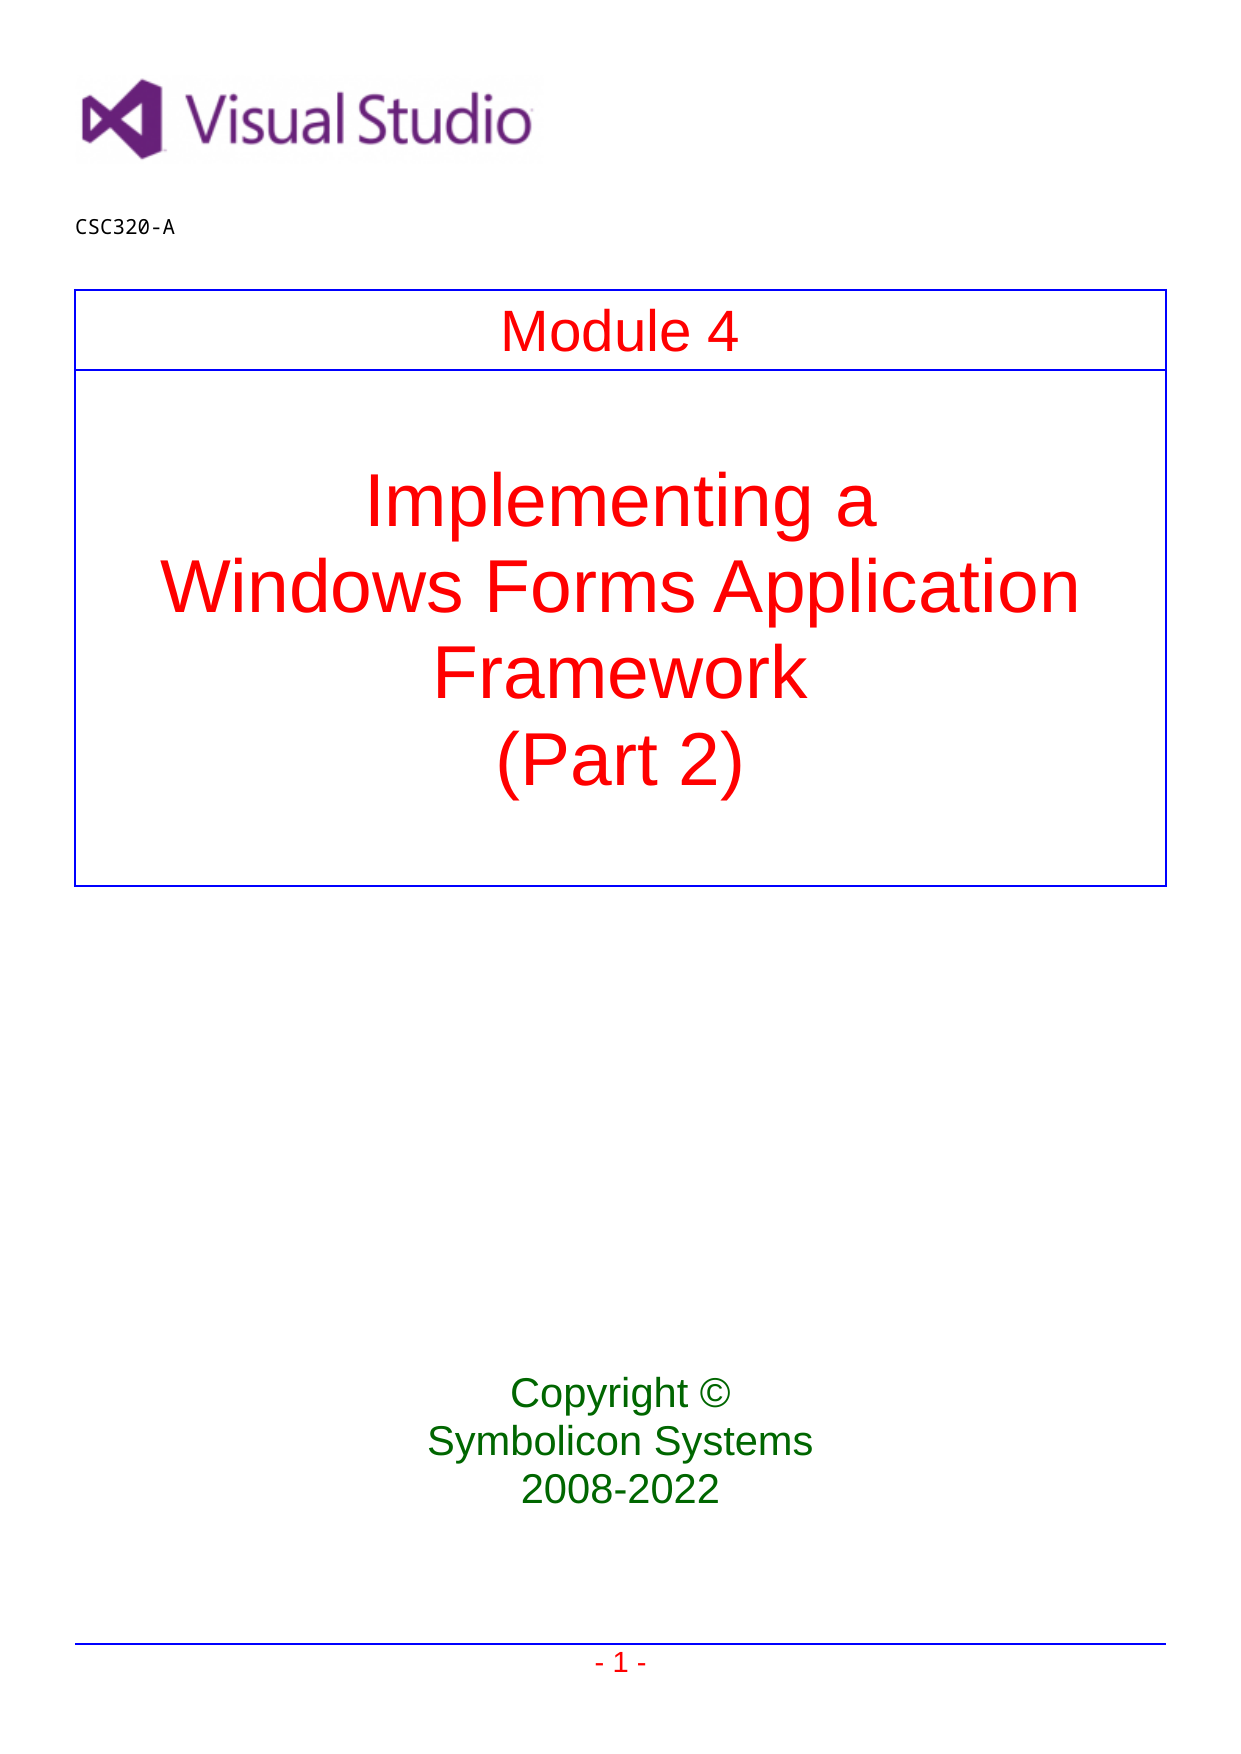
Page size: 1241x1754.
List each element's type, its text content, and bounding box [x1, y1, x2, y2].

text 2008-2022 [75, 1464, 1166, 1512]
text Copyright © [75, 1368, 1166, 1416]
table_header Module 4 [76, 291, 1165, 369]
text CSC320-A [75, 212, 1166, 241]
text Symbolicon Systems [75, 1416, 1166, 1464]
table_cell Implementing a Windows Forms Application Framework (Part 2) [76, 450, 1165, 806]
picture [75, 75, 544, 164]
table_cell [76, 806, 1165, 885]
table_cell [76, 371, 1165, 450]
